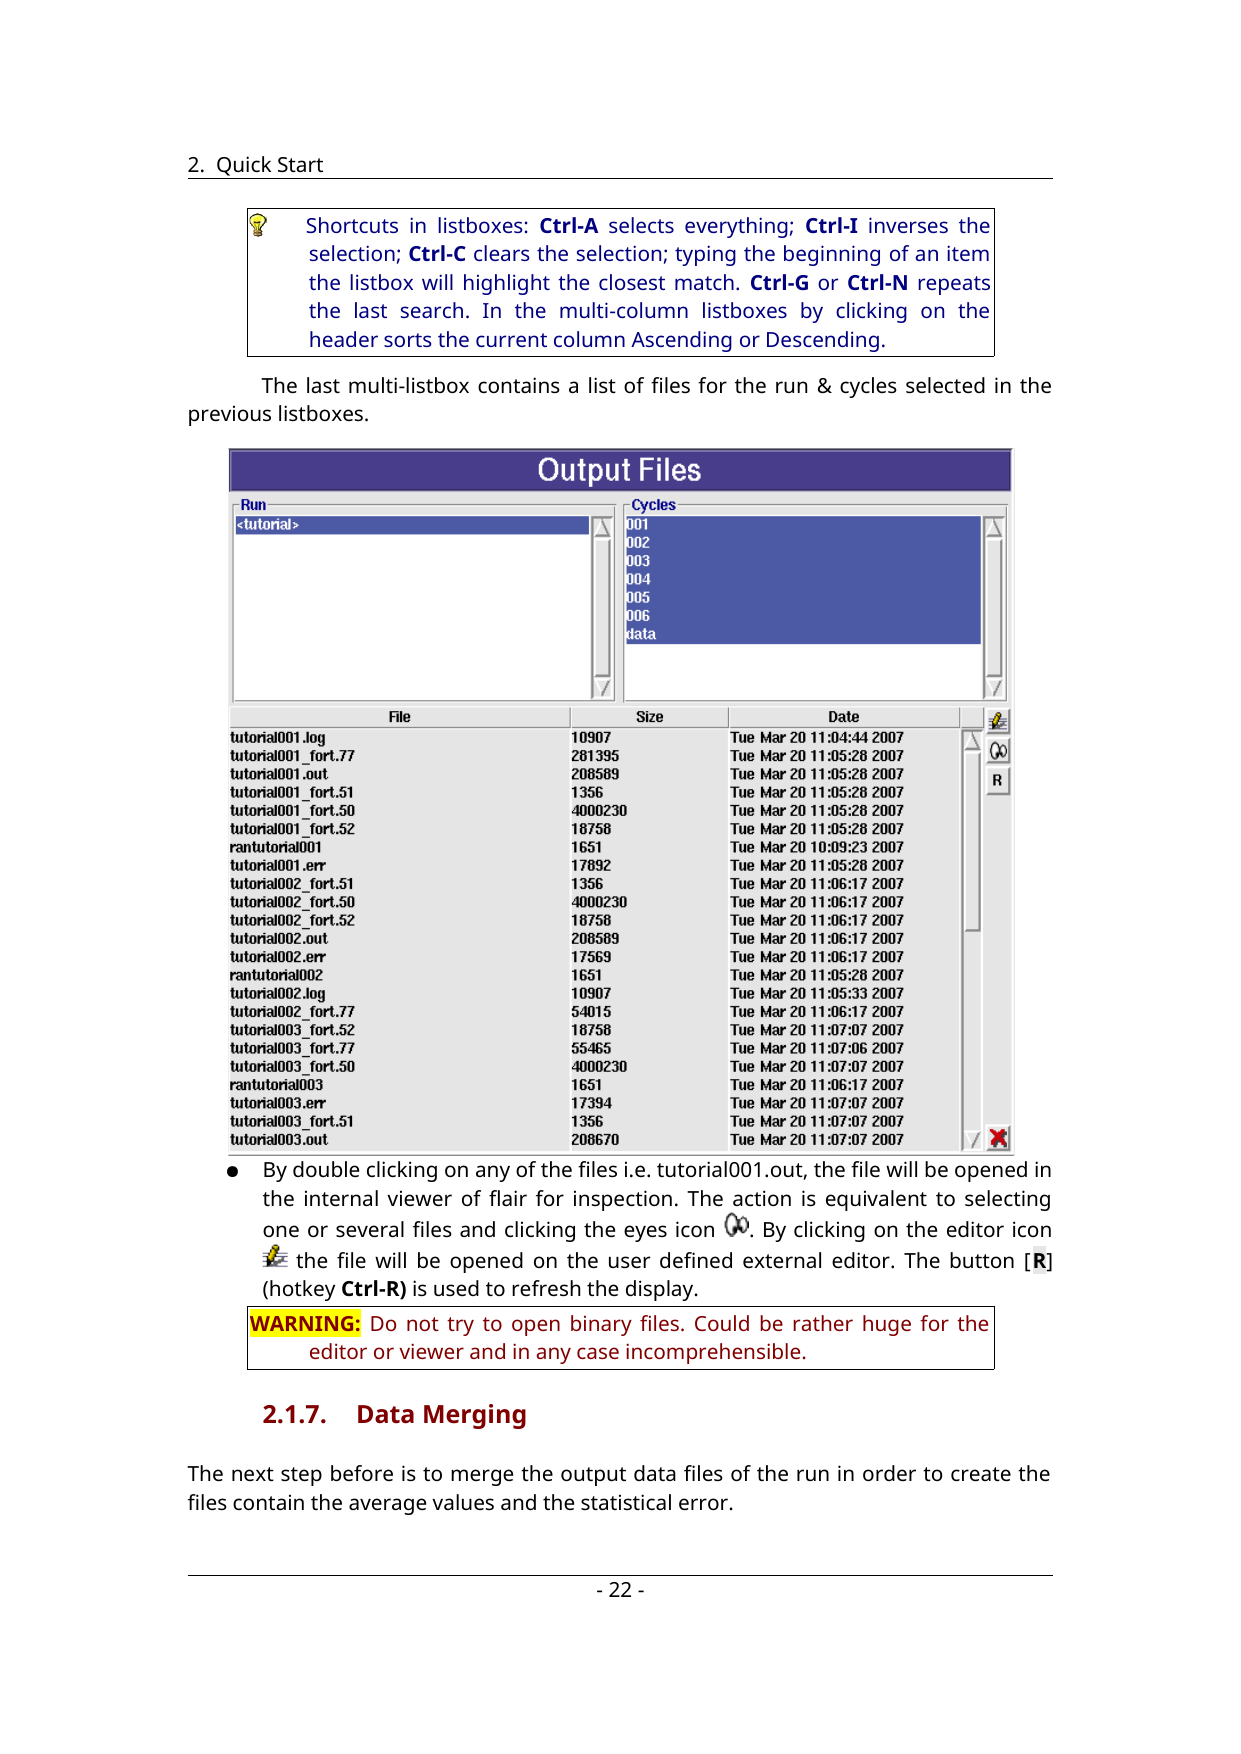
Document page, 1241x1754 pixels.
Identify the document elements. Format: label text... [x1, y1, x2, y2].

picture [262, 1243, 288, 1269]
text Shortcuts in listboxes: Ctrl-A selects everything; Ctrl-I inverses the selection; Ctrl-C clears the selection; typing the beginning of an item the listbox will highlight the closest match. Ctrl-G or Ctrl-N repeats the last search. In the multi-column listboxes by clicking on the header sorts the current column Ascending or Descending. [248, 209, 994, 356]
picture [723, 1212, 749, 1237]
picture [228, 448, 1015, 1156]
text The next step before is to merge the output data files of the run in order to create the files contain the average values and the statistical error. [187, 1443, 1053, 1516]
subtitle Data Merging [225, 1397, 1053, 1431]
text The last multi-listbox contains a list of files for the run & cycles selected in the previous listboxes. [187, 371, 1053, 428]
picture [249, 213, 267, 237]
text WARNING: Do not try to open binary files. Could be rather huge for the editor or viewer and in any case incomprehensible. [248, 1307, 994, 1369]
list By double clicking on any of the files i.e. tutorial001.out, the file will be opened in the internal viewer of flair for inspection. The action is equivalent to selecting one or several files and clicking the eyes icon . By clicking on the editor icon the file will be opened on the user defined external editor. The button [R] (hotkey Ctrl-R) is used to refresh the display. [225, 440, 1053, 1303]
